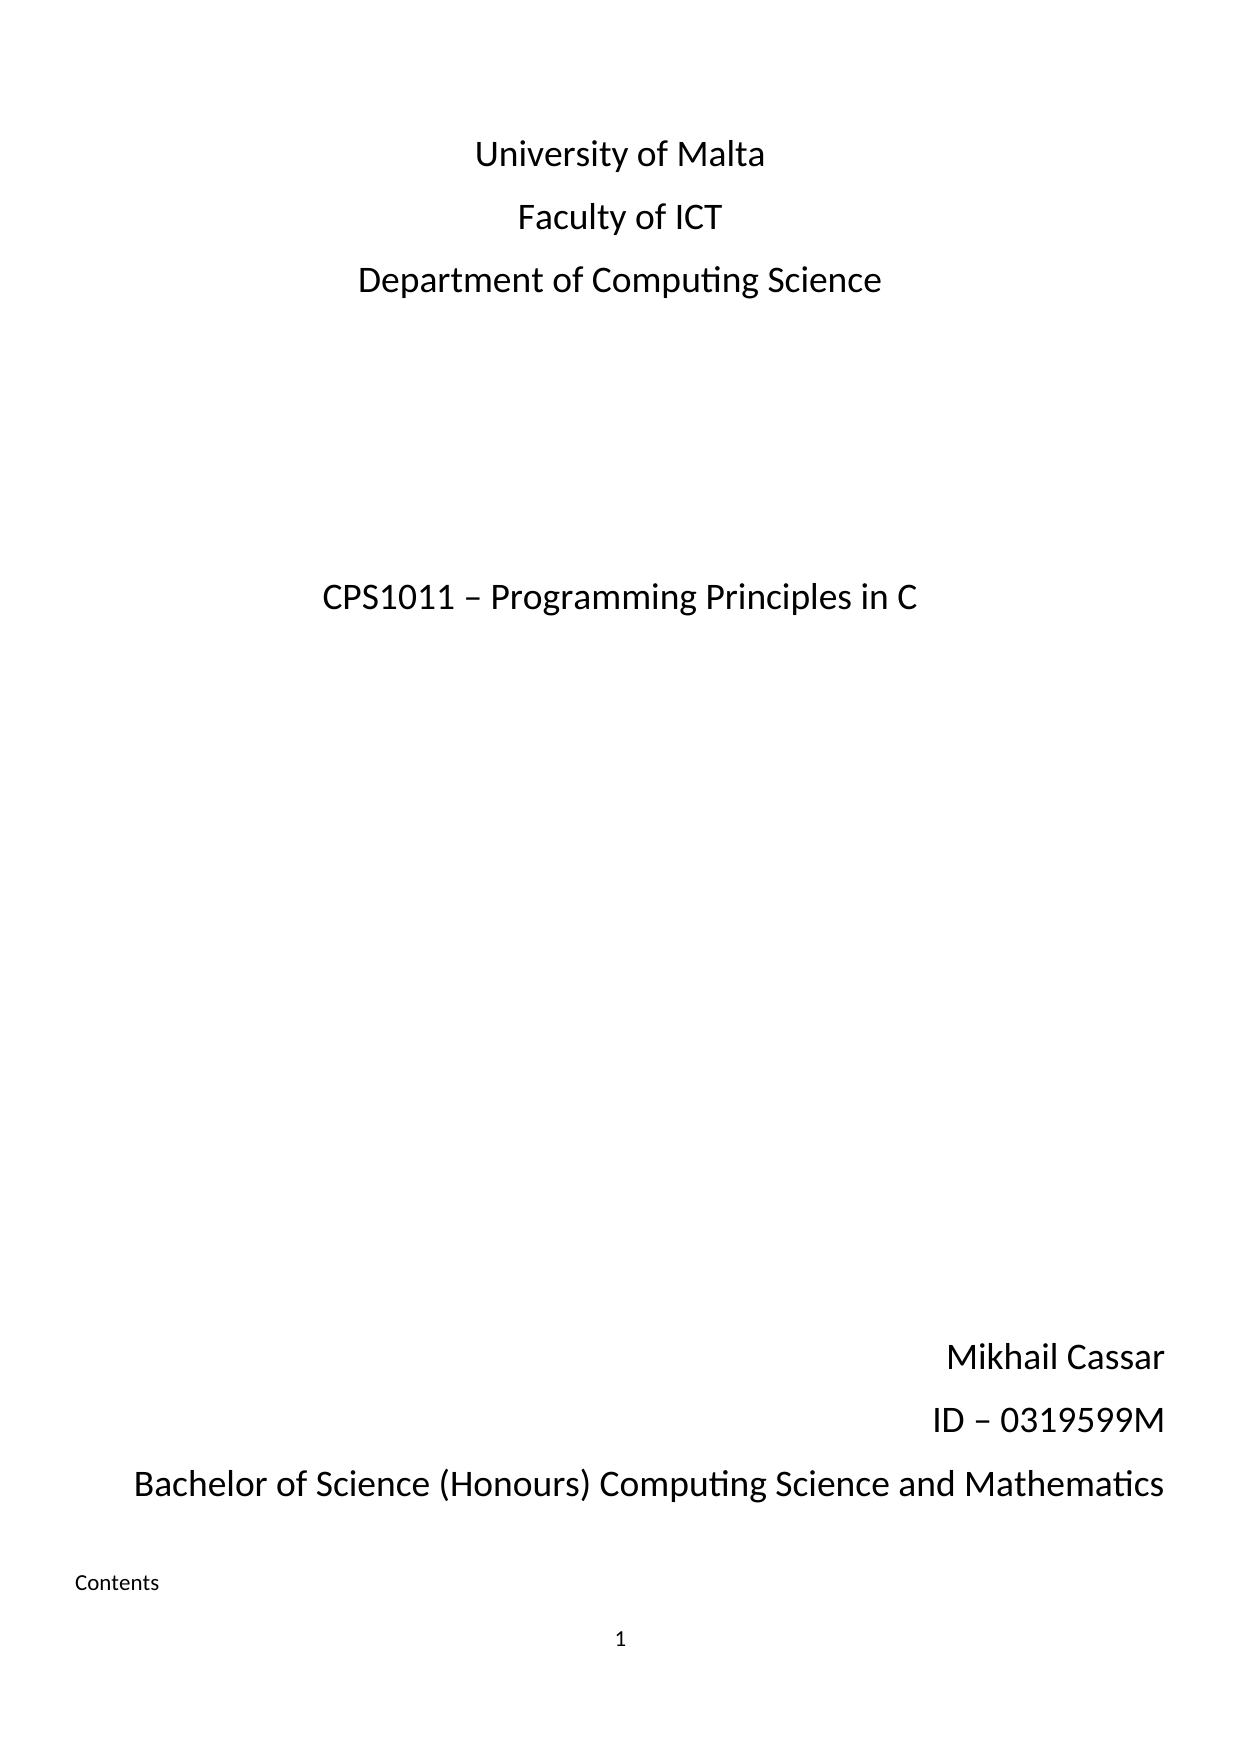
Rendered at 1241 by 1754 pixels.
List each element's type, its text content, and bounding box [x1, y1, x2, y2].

text ­­ [75, 510, 1165, 556]
text Faculty of ICT [75, 193, 1165, 239]
text Mikhail Cassar [75, 1333, 1165, 1379]
text ID – 0319599M [75, 1396, 1165, 1442]
text Bachelor of Science (Honours) Computing Science and Mathematics [75, 1460, 1165, 1506]
text Contents [75, 1568, 1165, 1596]
text Department of Computing Science [75, 256, 1165, 302]
text University of Malta [75, 130, 1165, 176]
text CPS1011 – Programming Principles in C [75, 573, 1165, 619]
